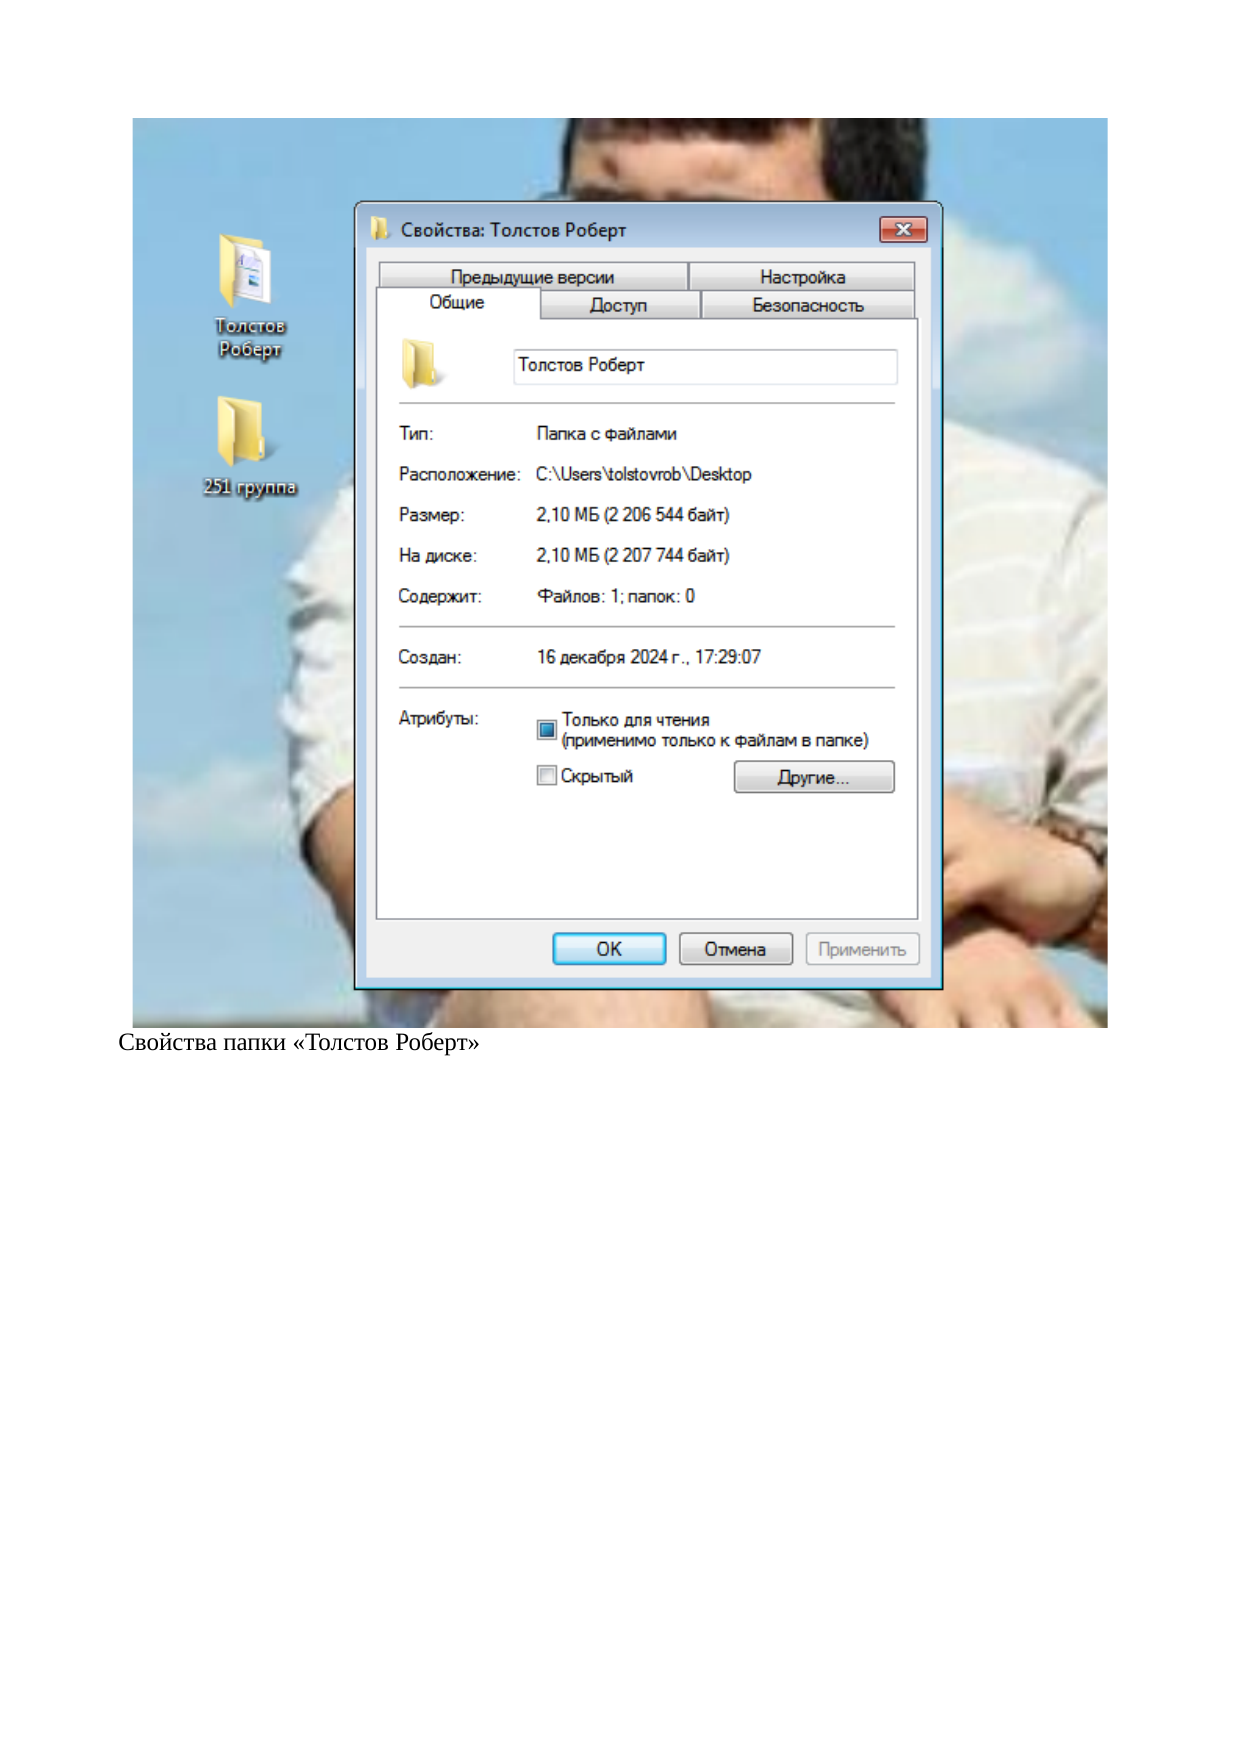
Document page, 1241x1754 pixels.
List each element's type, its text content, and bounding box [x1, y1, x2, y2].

text Свойства папки «Толстов Роберт» [118, 118, 1122, 1056]
picture [132, 118, 1108, 1028]
